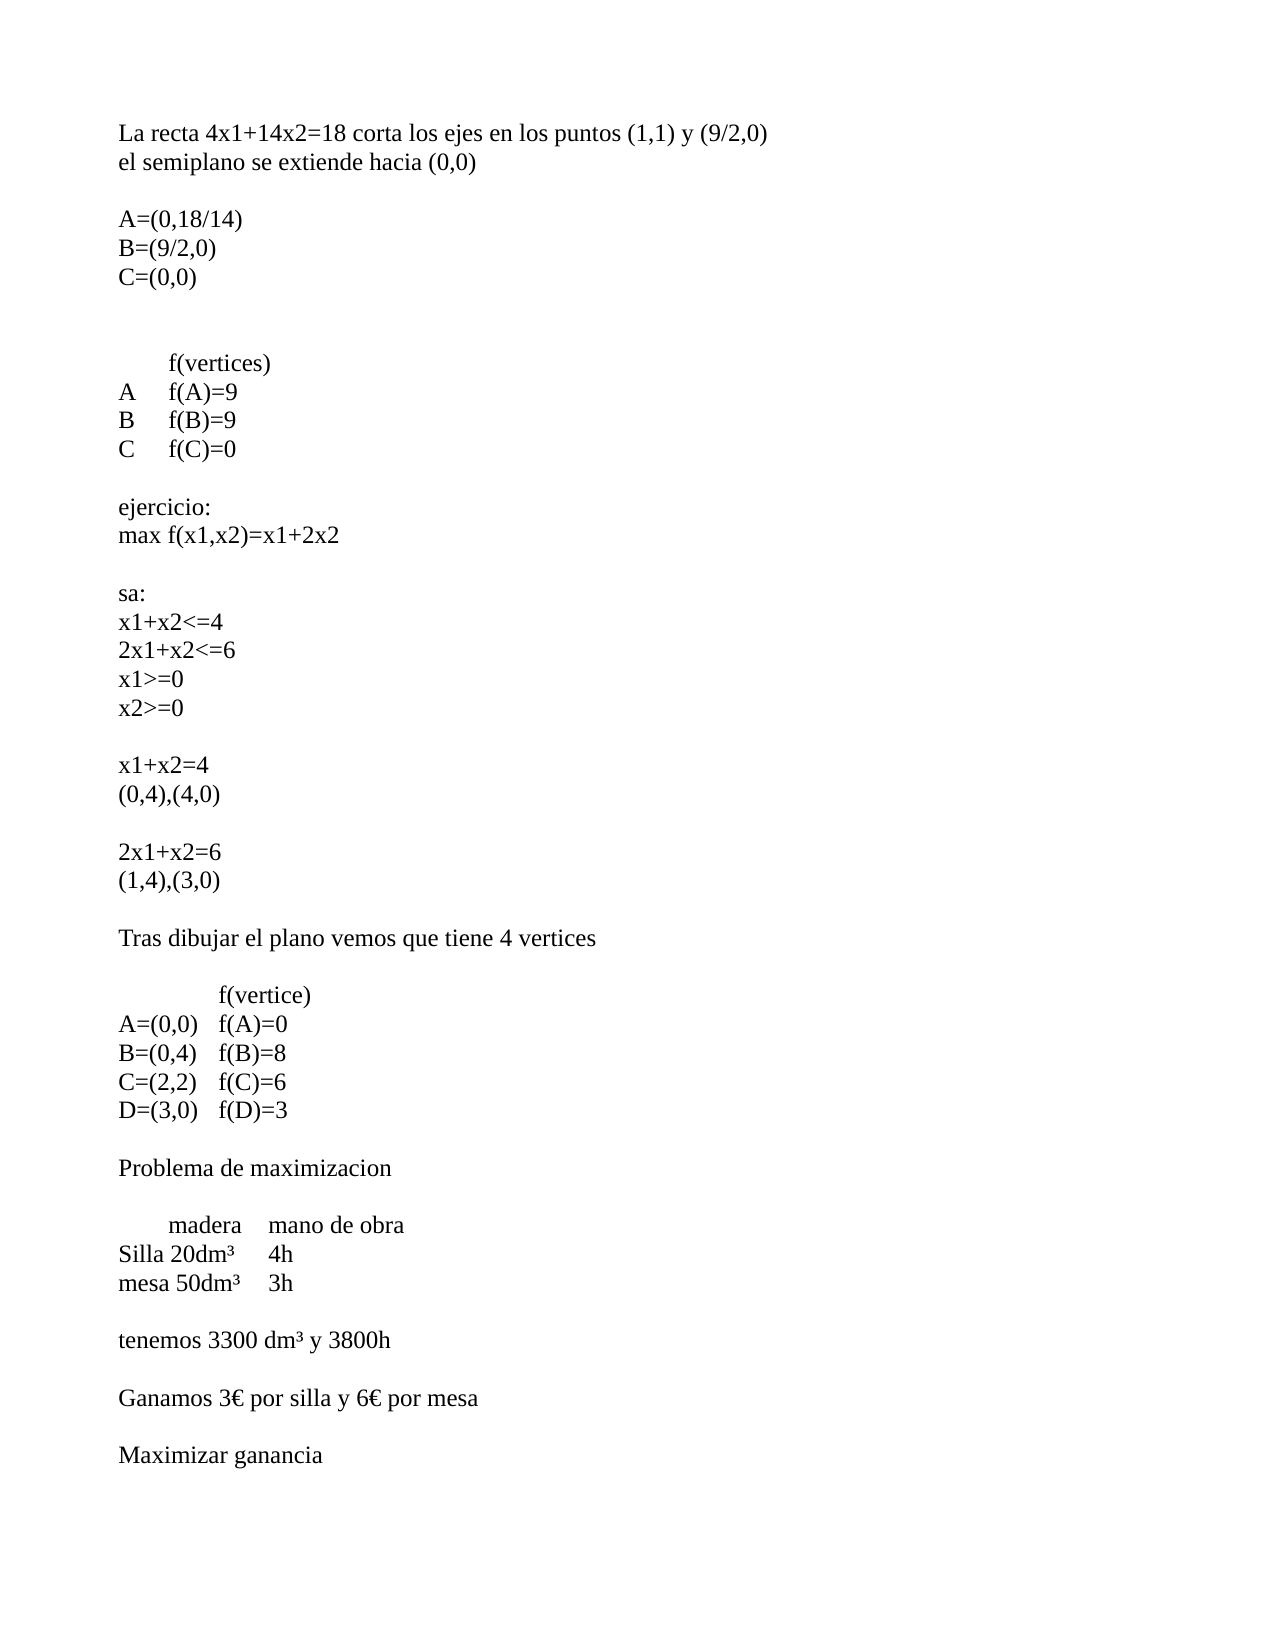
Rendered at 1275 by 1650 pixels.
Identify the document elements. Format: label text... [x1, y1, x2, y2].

text La recta 4x1+14x2=18 corta los ejes en los puntos (1,1) y (9/2,0) [118, 118, 1157, 147]
text (0,4),(4,0) [118, 779, 1157, 808]
text A f(A)=9 [118, 377, 1157, 406]
text tenemos 3300 dm³ y 3800h [118, 1326, 1157, 1354]
text Tras dibujar el plano vemos que tiene 4 vertices [118, 923, 1157, 952]
text B=(9/2,0) [118, 233, 1157, 262]
text C=(2,2) f(C)=6 [118, 1067, 1157, 1096]
text Maximizar ganancia [118, 1441, 1157, 1469]
text Ganamos 3€ por silla y 6€ por mesa [118, 1383, 1157, 1412]
text f(vertices) [118, 348, 1157, 377]
text f(vertice) [118, 981, 1157, 1009]
text D=(3,0) f(D)=3 [118, 1096, 1157, 1124]
text Silla 20dm³ 4h [118, 1239, 1157, 1268]
text x1+x2<=4 [118, 607, 1157, 636]
text B f(B)=9 [118, 406, 1157, 434]
text C=(0,0) [118, 262, 1157, 291]
text 2x1+x2=6 [118, 837, 1157, 866]
text B=(0,4) f(B)=8 [118, 1038, 1157, 1067]
text A=(0,0) f(A)=0 [118, 1009, 1157, 1038]
text x1>=0 [118, 664, 1157, 693]
text madera mano de obra [118, 1211, 1157, 1239]
text Problema de maximizacion [118, 1153, 1157, 1182]
text 2x1+x2<=6 [118, 636, 1157, 664]
text mesa 50dm³ 3h [118, 1268, 1157, 1297]
text (1,4),(3,0) [118, 866, 1157, 894]
text sa: [118, 578, 1157, 607]
text max f(x1,x2)=x1+2x2 [118, 521, 1157, 549]
text C f(C)=0 [118, 434, 1157, 463]
text ejercicio: [118, 492, 1157, 521]
text x1+x2=4 [118, 751, 1157, 779]
text el semiplano se extiende hacia (0,0) [118, 147, 1157, 176]
text A=(0,18/14) [118, 204, 1157, 233]
text x2>=0 [118, 693, 1157, 722]
